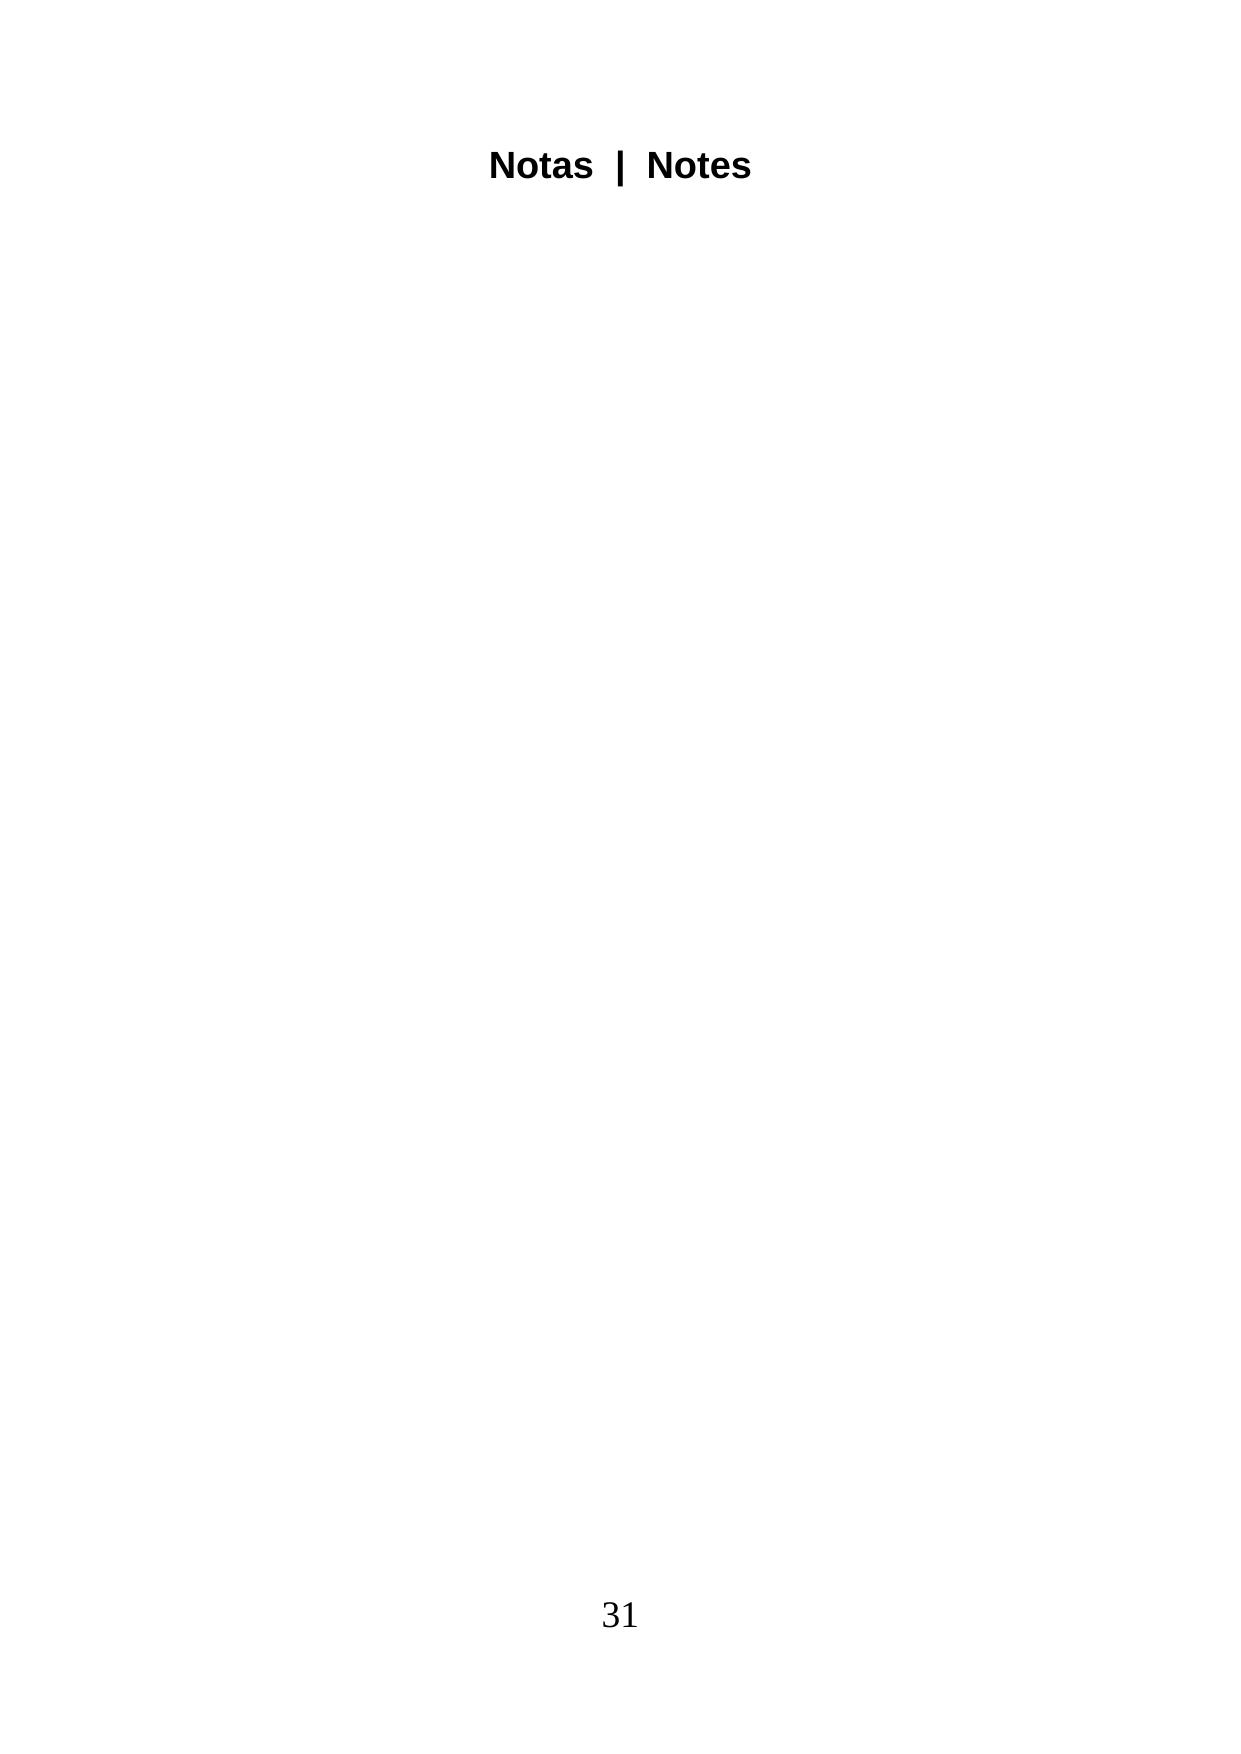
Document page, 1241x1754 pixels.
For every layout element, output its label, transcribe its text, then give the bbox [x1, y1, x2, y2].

subtitle Notas | Notes [118, 143, 1122, 187]
